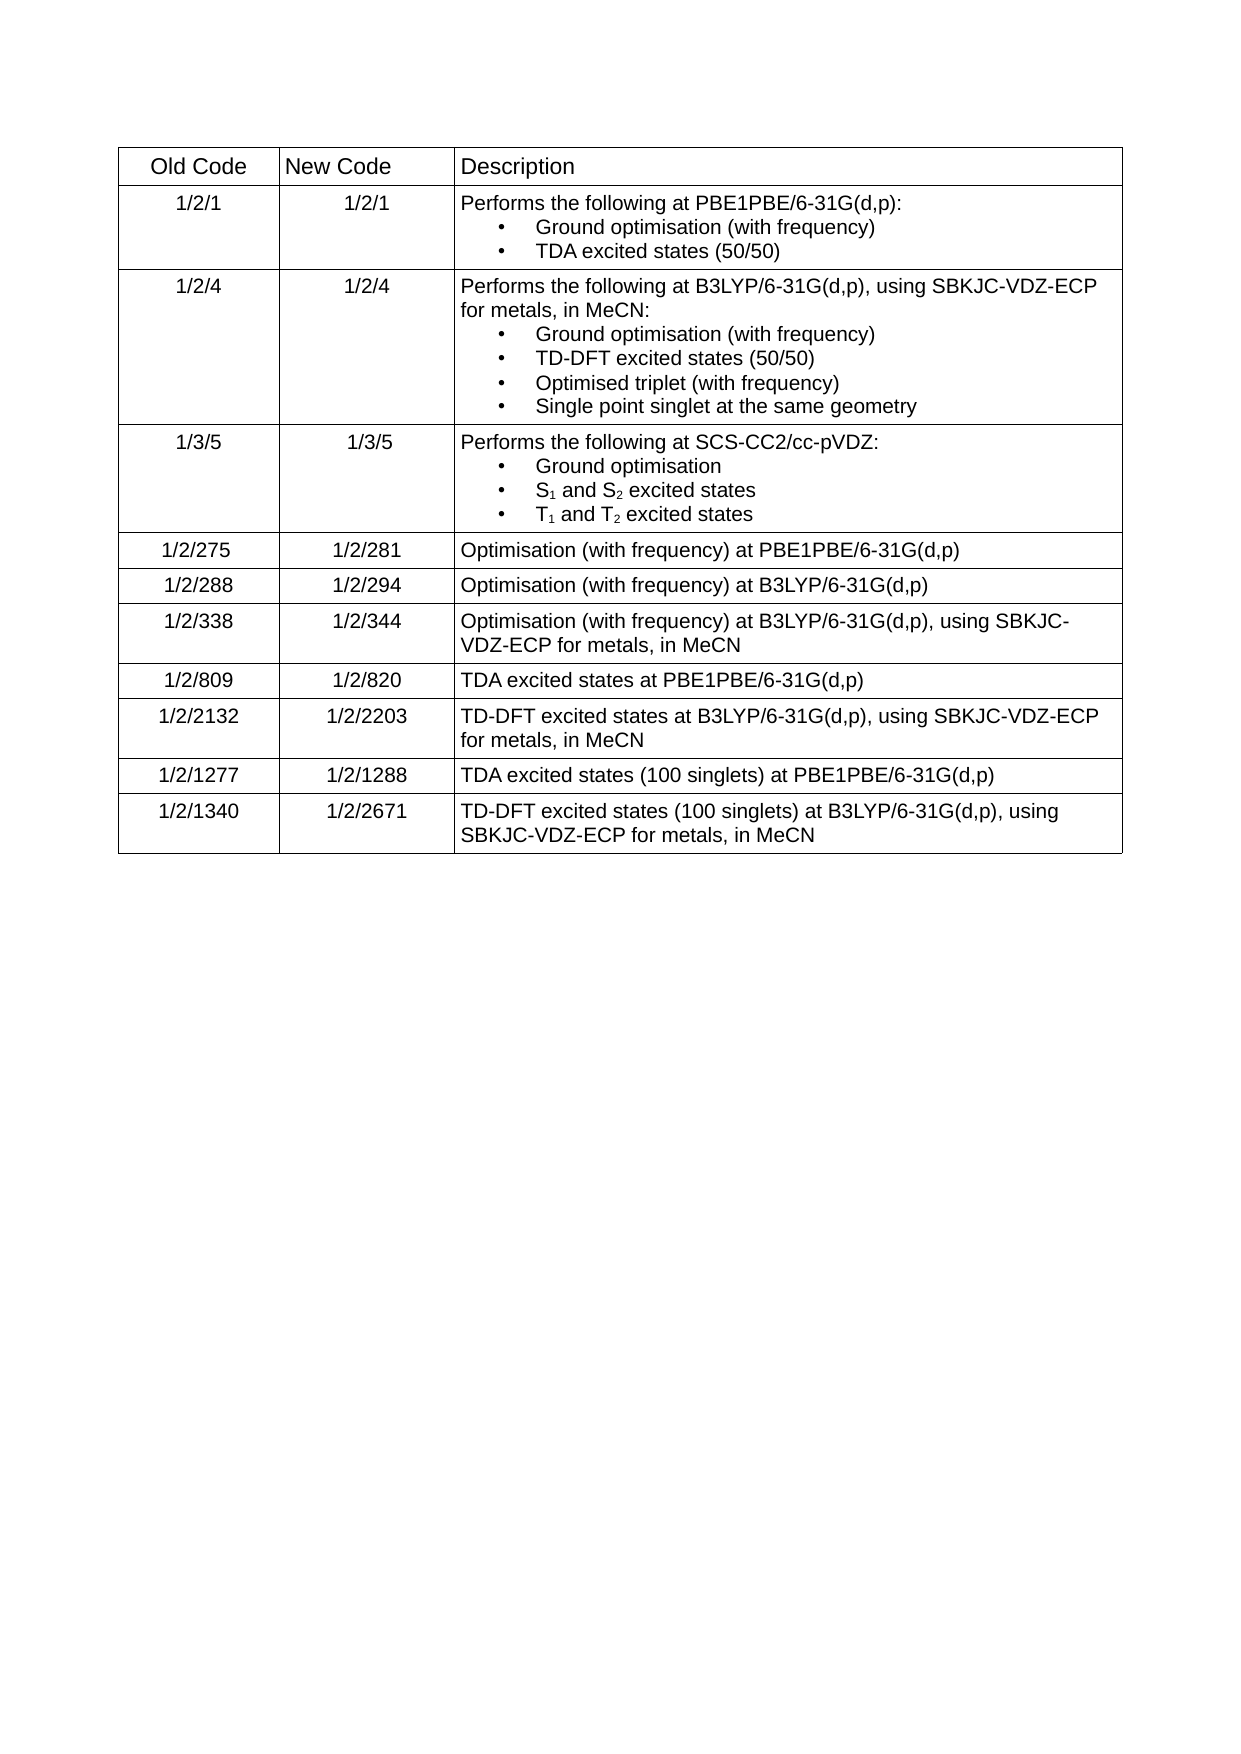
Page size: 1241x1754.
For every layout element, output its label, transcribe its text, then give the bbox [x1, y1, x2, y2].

table_cell 1/2/809 [119, 664, 279, 698]
table_cell 1/2/1288 [280, 759, 454, 793]
table_cell 1/3/5 [119, 425, 279, 532]
table_cell 1/2/4 [119, 270, 279, 424]
table_header Description [455, 148, 1122, 185]
table_cell 1/2/275 [119, 533, 279, 567]
table_cell 1/2/820 [280, 664, 454, 698]
table_cell 1/2/4 [280, 270, 454, 424]
table_cell TDA excited states (100 singlets) at PBE1PBE/6-31G(d,p) [455, 759, 1122, 793]
table_header Old Code [119, 148, 279, 185]
table_cell TDA excited states at PBE1PBE/6-31G(d,p) [455, 664, 1122, 698]
table_cell 1/2/281 [280, 533, 454, 567]
table_header New Code [280, 148, 454, 185]
table_cell 1/2/344 [280, 604, 454, 662]
table_cell 1/2/1277 [119, 759, 279, 793]
table_cell TD-DFT excited states at B3LYP/6-31G(d,p), using SBKJC-VDZ-ECP for metals, in MeCN [455, 699, 1122, 757]
table_cell Performs the following at B3LYP/6-31G(d,p), using SBKJC-VDZ-ECP for metals, in MeCN: Ground optimisation (with frequency) TD-DFT excited states (50/50) Optimised triplet (with frequency) Single point singlet at the same geometry [455, 270, 1122, 424]
table_cell 1/2/2203 [280, 699, 454, 757]
table_cell Optimisation (with frequency) at B3LYP/6-31G(d,p) [455, 569, 1122, 603]
table_cell 1/2/2132 [119, 699, 279, 757]
table_cell 1/2/1 [119, 186, 279, 268]
table_cell 1/2/1340 [119, 794, 279, 852]
table_cell TD-DFT excited states (100 singlets) at B3LYP/6-31G(d,p), using SBKJC-VDZ-ECP for metals, in MeCN [455, 794, 1122, 852]
table_cell 1/2/1 [280, 186, 454, 268]
table_cell 1/2/288 [119, 569, 279, 603]
table_cell Optimisation (with frequency) at PBE1PBE/6-31G(d,p) [455, 533, 1122, 567]
table_cell 1/2/294 [280, 569, 454, 603]
table_cell Optimisation (with frequency) at B3LYP/6-31G(d,p), using SBKJC-VDZ-ECP for metals, in MeCN [455, 604, 1122, 662]
table_cell 1/2/338 [119, 604, 279, 662]
table_cell Performs the following at SCS-CC2/cc-pVDZ: Ground optimisation S1 and S2 excited states T1 and T2 excited states [455, 425, 1122, 532]
table_cell Performs the following at PBE1PBE/6-31G(d,p): Ground optimisation (with frequency) TDA excited states (50/50) [455, 186, 1122, 268]
table_cell 1/2/2671 [280, 794, 454, 852]
table_cell 1/3/5 [280, 425, 454, 532]
